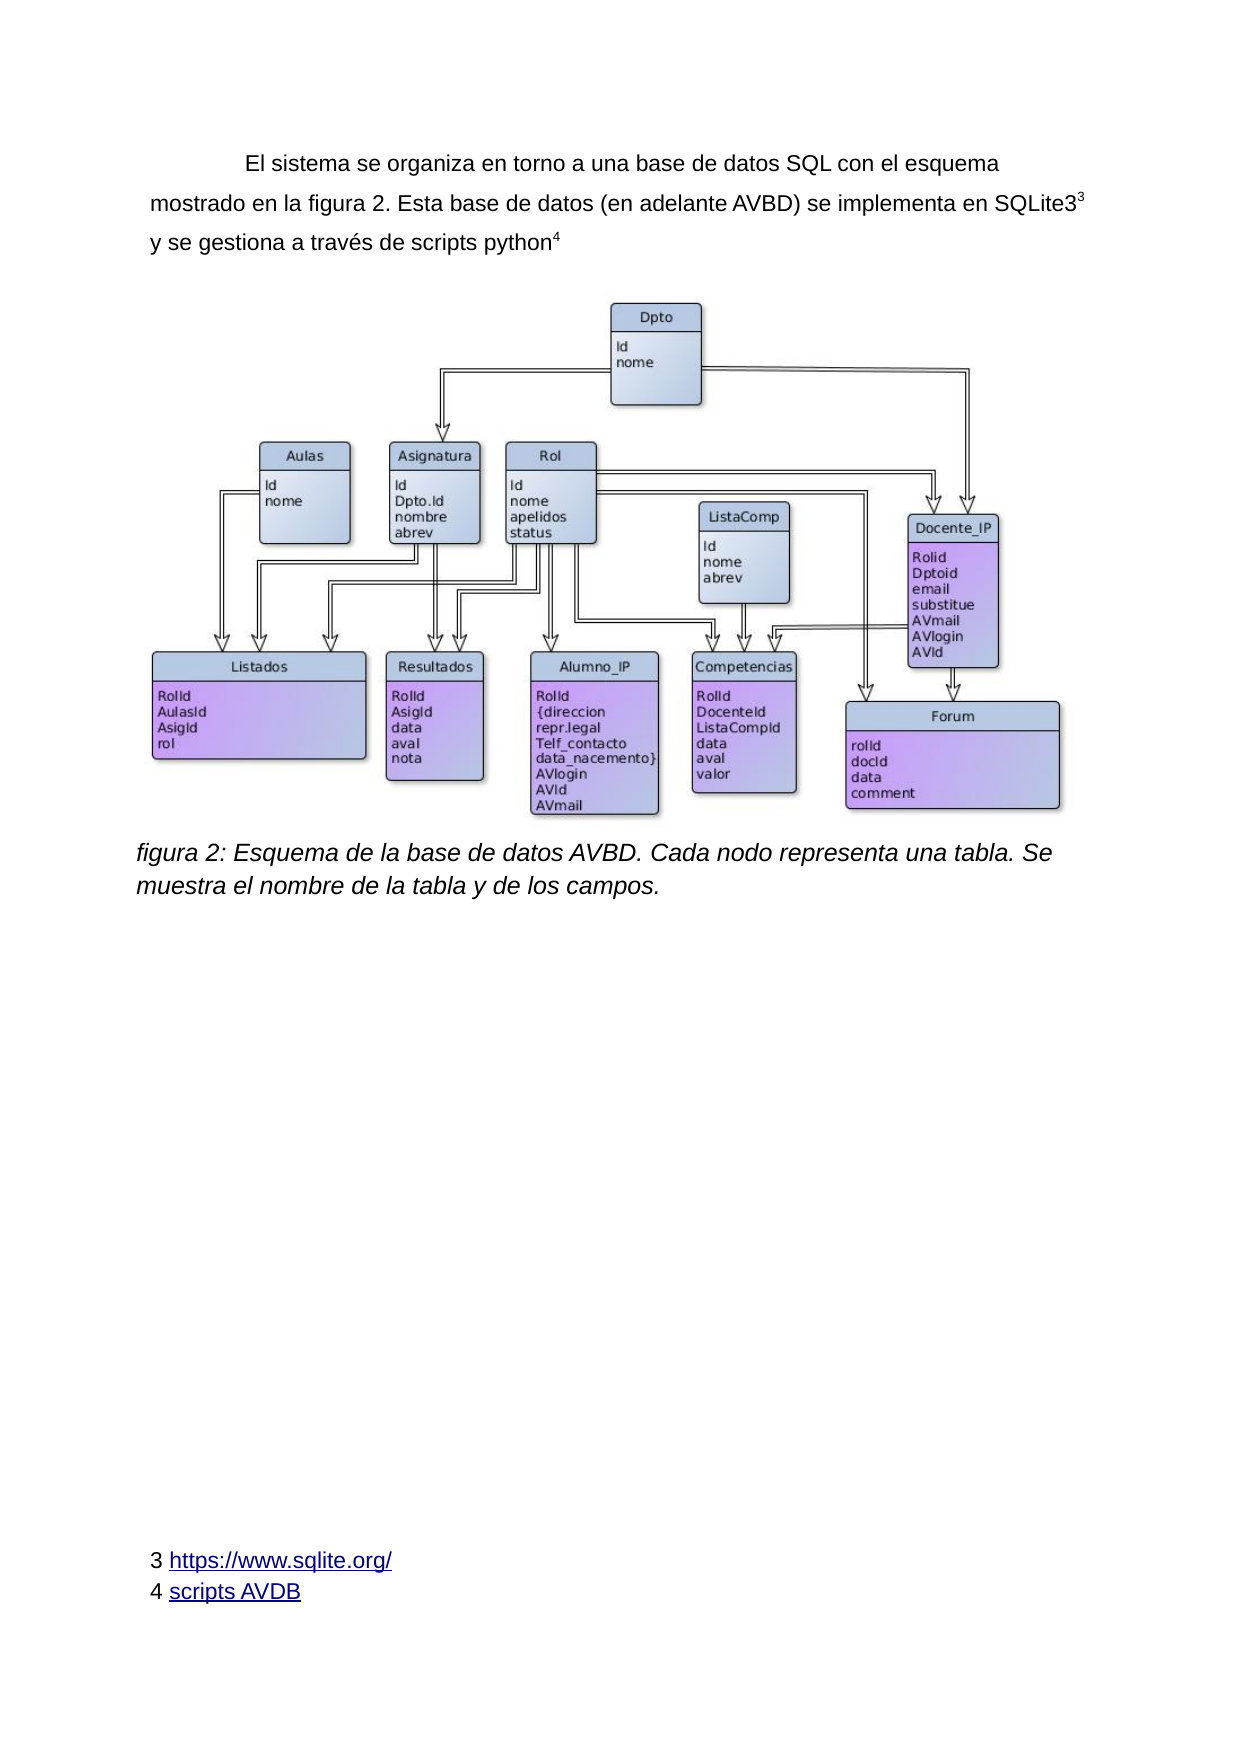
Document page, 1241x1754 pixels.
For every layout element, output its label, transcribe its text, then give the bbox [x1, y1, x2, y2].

text figura 2: Esquema de la base de datos AVBD. Cada nodo representa una tabla. Se muestra el nombre de la tabla y de los campos. [136, 834, 1076, 900]
text El sistema se organiza en torno a una base de datos SQL con el esquema mostrado en la figura 2. Esta base de datos (en adelante AVBD) se implementa en SQLite3 y se gestiona a través de scripts python [150, 150, 1090, 255]
picture [136, 286, 1077, 834]
text https://www.sqlite.org/ [150, 1547, 1090, 1574]
text scripts AVDB [150, 1578, 1090, 1604]
